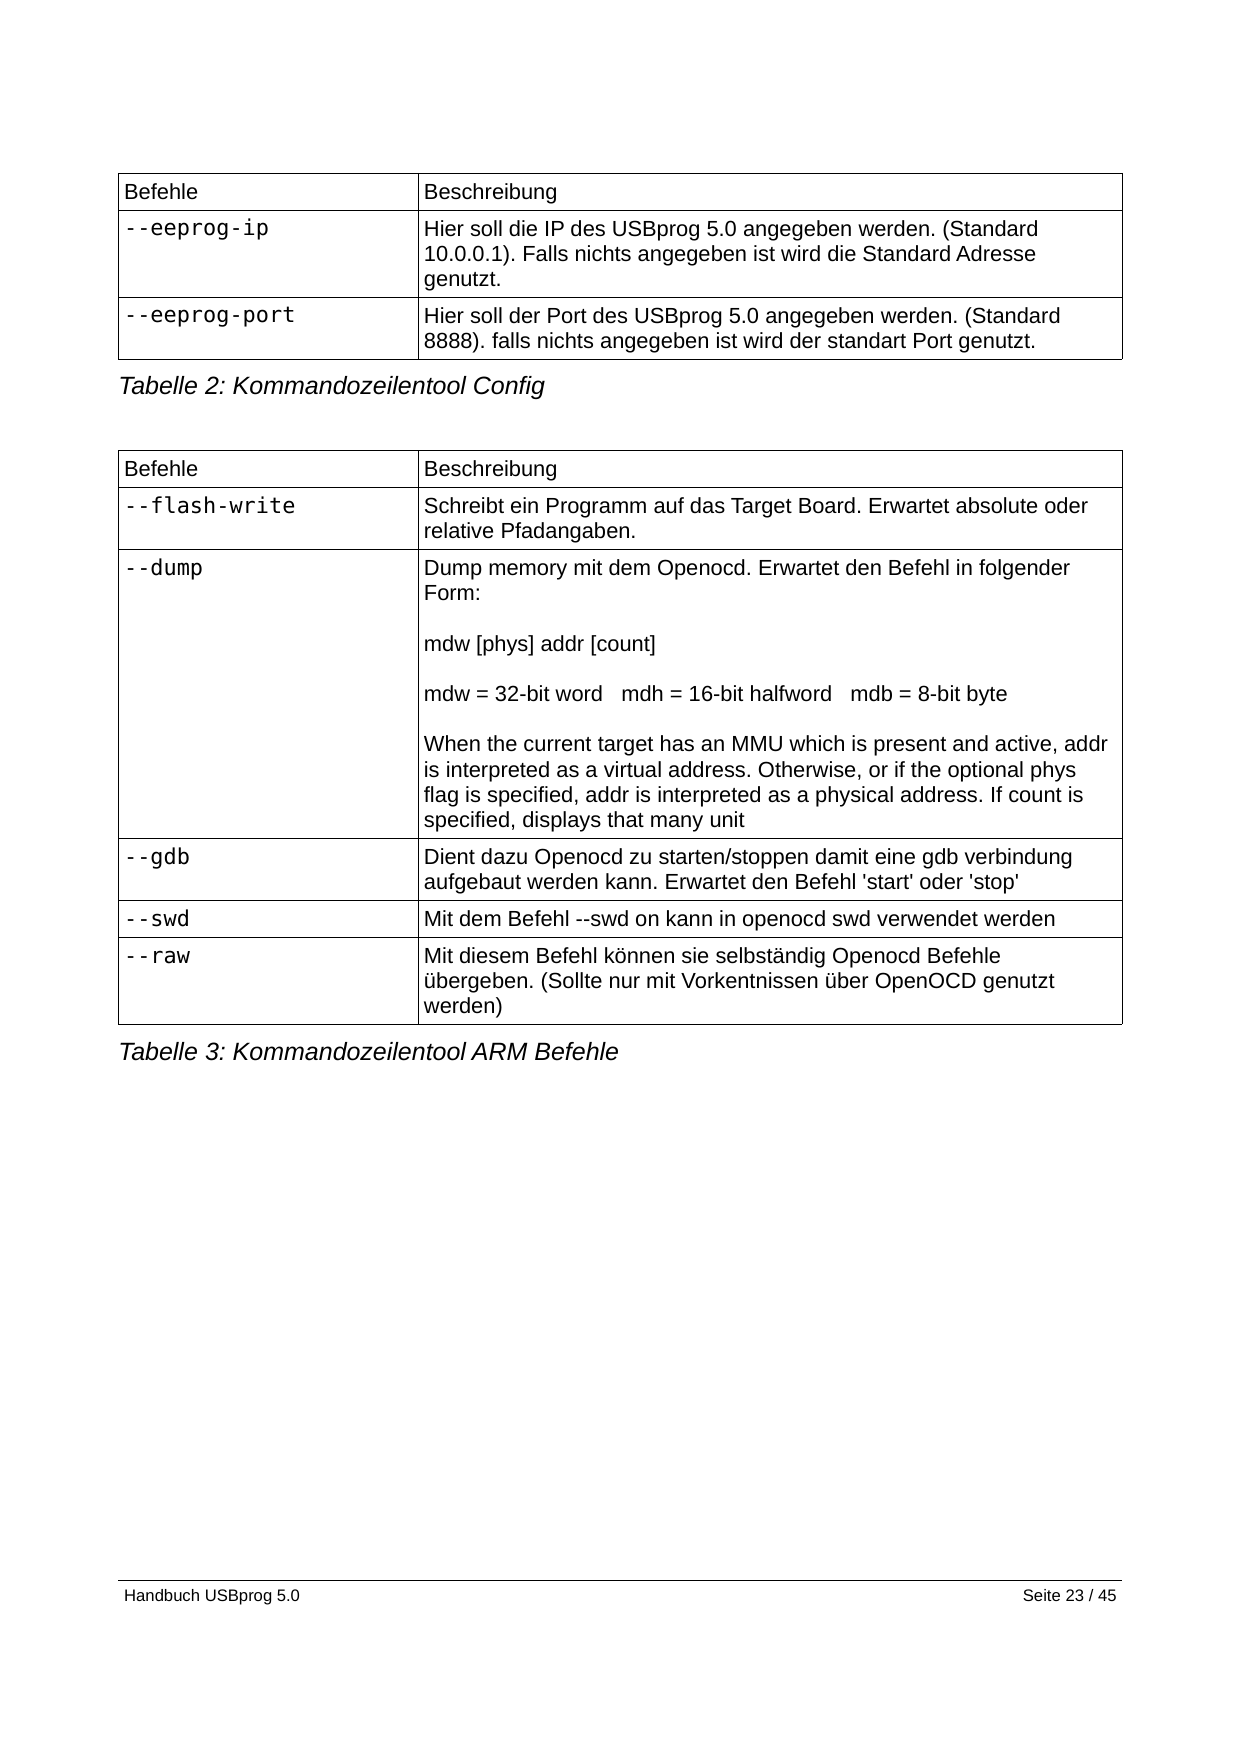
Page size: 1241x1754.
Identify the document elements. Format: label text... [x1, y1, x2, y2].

table_header Befehle [119, 451, 418, 487]
table_cell Hier soll der Port des USBprog 5.0 angegeben werden. (Standard 8888). falls nichts angegeben ist wird der standart Port genutzt. [419, 298, 1122, 359]
table_cell --gdb [119, 839, 418, 900]
table_header Beschreibung [419, 451, 1122, 487]
text Tabelle 3: Kommandozeilentool ARM Befehle [118, 1037, 1122, 1066]
table_cell Hier soll die IP des USBprog 5.0 angegeben werden. (Standard 10.0.0.1). Falls nichts angegeben ist wird die Standard Adresse genutzt. [419, 211, 1122, 297]
table_cell --flash-write [119, 488, 418, 549]
table_cell --raw [119, 938, 418, 1024]
table_cell Dump memory mit dem Openocd. Erwartet den Befehl in folgender Form: mdw [phys] addr [count] mdw = 32-bit word mdh = 16-bit halfword mdb = 8-bit byte When the current target has an MMU which is present and active, addr is interpreted as a virtual address. Otherwise, or if the optional phys flag is specified, addr is interpreted as a physical address. If count is specified, displays that many unit [419, 550, 1122, 838]
table_cell --eeprog-ip [119, 211, 418, 297]
table_cell Schreibt ein Programm auf das Target Board. Erwartet absolute oder relative Pfadangaben. [419, 488, 1122, 549]
table_header Beschreibung [419, 174, 1122, 209]
table_cell --eeprog-port [119, 298, 418, 359]
table_cell --swd [119, 901, 418, 937]
text Tabelle 2: Kommandozeilentool Config [118, 371, 1122, 400]
table_cell Dient dazu Openocd zu starten/stoppen damit eine gdb verbindung aufgebaut werden kann. Erwartet den Befehl 'start' oder 'stop' [419, 839, 1122, 900]
table_header Befehle [119, 174, 418, 209]
table_cell --dump [119, 550, 418, 838]
table_cell Mit dem Befehl --swd on kann in openocd swd verwendet werden [419, 901, 1122, 937]
table_cell Mit diesem Befehl können sie selbständig Openocd Befehle übergeben. (Sollte nur mit Vorkentnissen über OpenOCD genutzt werden) [419, 938, 1122, 1024]
